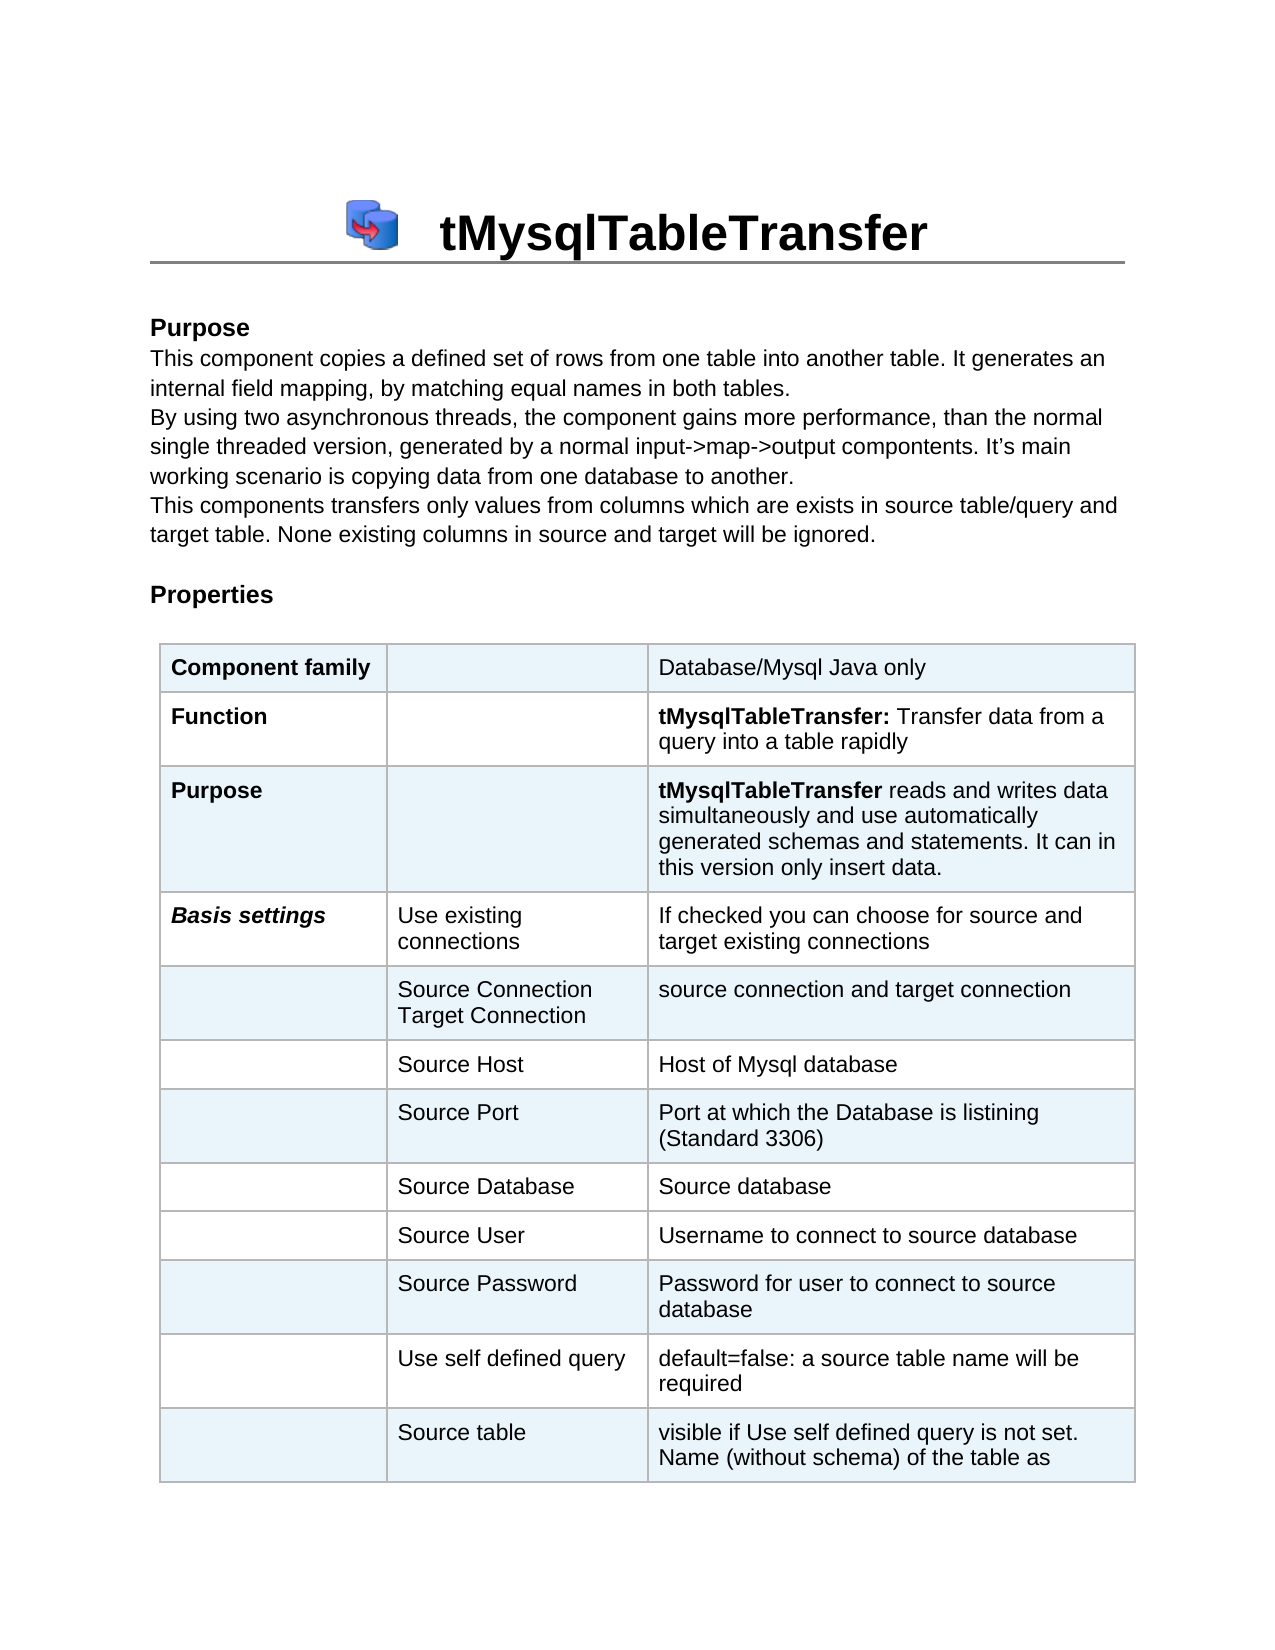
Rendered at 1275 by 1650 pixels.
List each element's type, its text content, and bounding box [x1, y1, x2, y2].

table_cell [161, 1164, 386, 1210]
table_cell Source Host [388, 1041, 647, 1087]
table_cell Source Port [388, 1090, 647, 1162]
table_cell [161, 967, 386, 1039]
table_cell Source Password [388, 1261, 647, 1333]
picture [346, 200, 398, 250]
table_cell default=false: a source table name will be required [649, 1335, 1134, 1407]
table_cell [161, 1409, 386, 1481]
table_cell Source database [649, 1164, 1134, 1210]
table_cell Basis settings [161, 893, 386, 965]
table_cell Port at which the Database is listining (Standard 3306) [649, 1090, 1134, 1162]
table_cell visible if Use self defined query is not set. Name (without schema) of the table as [649, 1409, 1134, 1481]
title tMysqlTableTransfer [150, 200, 1125, 261]
table_cell [388, 767, 647, 891]
table_cell tMysqlTableTransfer: Transfer data from a query into a table rapidly [649, 693, 1134, 765]
table_cell Use existing connections [388, 893, 647, 965]
table_cell [161, 1212, 386, 1259]
table_cell [161, 1041, 386, 1087]
table_cell Source Connection Target Connection [388, 967, 647, 1039]
table_cell [388, 693, 647, 765]
text This component copies a defined set of rows from one table into another table. It generates an internal field mapping, by matching equal names in both tables. [150, 346, 1125, 401]
table_cell Function [161, 693, 386, 765]
text Properties [150, 581, 1125, 609]
table_cell Username to connect to source database [649, 1212, 1134, 1259]
table_cell tMysqlTableTransfer reads and writes data simultaneously and use automatically generated schemas and statements. It can in this version only insert data. [649, 767, 1134, 891]
table_header Component family [161, 645, 386, 691]
table_cell Host of Mysql database [649, 1041, 1134, 1087]
table_cell [161, 1090, 386, 1162]
table_cell source connection and target connection [649, 967, 1134, 1039]
table_header [388, 645, 647, 691]
table_cell Source User [388, 1212, 647, 1259]
text Purpose [150, 314, 1125, 342]
table_header Database/Mysql Java only [649, 645, 1134, 691]
table_cell Source Database [388, 1164, 647, 1210]
table_cell Password for user to connect to source database [649, 1261, 1134, 1333]
table_cell If checked you can choose for source and target existing connections [649, 893, 1134, 965]
table_cell Use self defined query [388, 1335, 647, 1407]
table_cell Purpose [161, 767, 386, 891]
table_cell Source table [388, 1409, 647, 1481]
table_cell [161, 1335, 386, 1407]
table_cell [161, 1261, 386, 1333]
text By using two asynchronous threads, the component gains more performance, than the normal single threaded version, generated by a normal input->map->output compontents. It’s main working scenario is copying data from one database to another. [150, 405, 1125, 489]
text This components transfers only values from columns which are exists in source table/query and target table. None existing columns in source and target will be ignored. [150, 493, 1125, 548]
